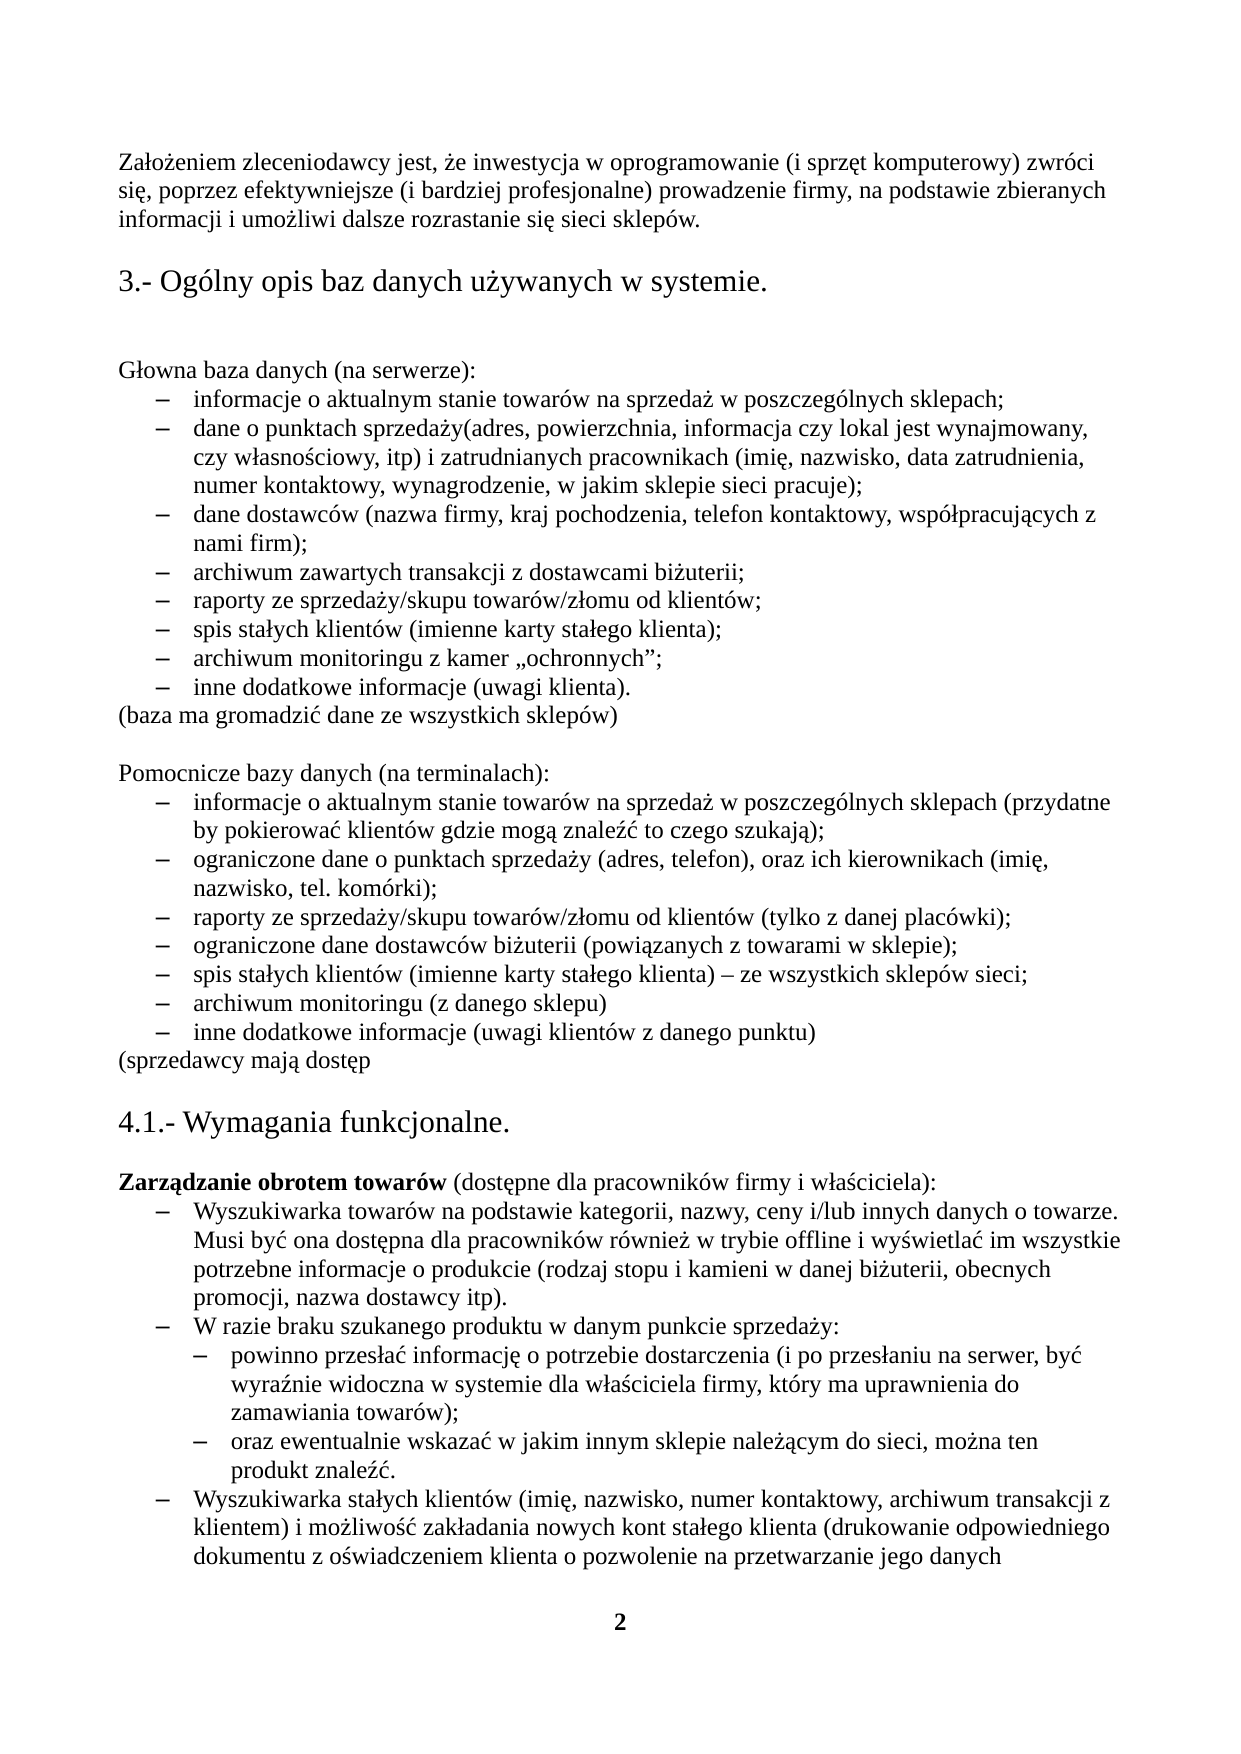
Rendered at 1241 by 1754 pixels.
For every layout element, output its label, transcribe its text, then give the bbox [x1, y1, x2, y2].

text Założeniem zleceniodawcy jest, że inwestycja w oprogramowanie (i sprzęt komputerowy) zwróci się, poprzez efektywniejsze (i bardziej profesjonalne) prowadzenie firmy, na podstawie zbieranych informacji i umożliwi dalsze rozrastanie się sieci sklepów. [118, 147, 1122, 233]
list Wyszukiwarka stałych klientów (imię, nazwisko, numer kontaktowy, archiwum transakcji z klientem) i możliwość zakładania nowych kont stałego klienta (drukowanie odpowiedniego dokumentu z oświadczeniem klienta o pozwolenie na przetwarzanie jego danych [156, 1484, 1122, 1570]
list inne dodatkowe informacje (uwagi klientów z danego punktu) [156, 1017, 1122, 1045]
list ograniczone dane o punktach sprzedaży (adres, telefon), oraz ich kierownikach (imię, nazwisko, tel. komórki); [156, 844, 1122, 902]
list spis stałych klientów (imienne karty stałego klienta) – ze wszystkich sklepów sieci; [156, 959, 1122, 988]
list ograniczone dane dostawców biżuterii (powiązanych z towarami w sklepie); [156, 930, 1122, 959]
text Pomocnicze bazy danych (na terminalach): [118, 758, 1122, 787]
list archiwum monitoringu (z danego sklepu) [156, 988, 1122, 1017]
list informacje o aktualnym stanie towarów na sprzedaż w poszczególnych sklepach; [156, 384, 1122, 413]
list archiwum zawartych transakcji z dostawcami biżuterii; [156, 557, 1122, 585]
text Głowna baza danych (na serwerze): [118, 355, 1122, 384]
list archiwum monitoringu z kamer „ochronnych”; [156, 643, 1122, 672]
text 4.1.- Wymagania funkcjonalne. [118, 1103, 1122, 1139]
list powinno przesłać informację o potrzebie dostarczenia (i po przesłaniu na serwer, być wyraźnie widoczna w systemie dla właściciela firmy, który ma uprawnienia do zamawiania towarów); [193, 1340, 1122, 1426]
list oraz ewentualnie wskazać w jakim innym sklepie należącym do sieci, można ten produkt znaleźć. [193, 1426, 1122, 1484]
text 3.- Ogólny opis baz danych używanych w systemie. [118, 262, 1122, 298]
list Wyszukiwarka towarów na podstawie kategorii, nazwy, ceny i/lub innych danych o towarze. Musi być ona dostępna dla pracowników również w trybie offline i wyświetlać im wszystkie potrzebne informacje o produkcie (rodzaj stopu i kamieni w danej biżuterii, obecnych promocji, nazwa dostawcy itp). [156, 1196, 1122, 1311]
text (sprzedawcy mają dostęp [118, 1045, 1122, 1074]
list spis stałych klientów (imienne karty stałego klienta); [156, 614, 1122, 643]
list dane o punktach sprzedaży(adres, powierzchnia, informacja czy lokal jest wynajmowany, czy własnościowy, itp) i zatrudnianych pracownikach (imię, nazwisko, data zatrudnienia, numer kontaktowy, wynagrodzenie, w jakim sklepie sieci pracuje); [156, 413, 1122, 499]
list informacje o aktualnym stanie towarów na sprzedaż w poszczególnych sklepach (przydatne by pokierować klientów gdzie mogą znaleźć to czego szukają); [156, 787, 1122, 844]
list W razie braku szukanego produktu w danym punkcie sprzedaży: [156, 1311, 1122, 1340]
list dane dostawców (nazwa firmy, kraj pochodzenia, telefon kontaktowy, współpracujących z nami firm); [156, 499, 1122, 557]
text (baza ma gromadzić dane ze wszystkich sklepów) [118, 700, 1122, 729]
list raporty ze sprzedaży/skupu towarów/złomu od klientów (tylko z danej placówki); [156, 902, 1122, 930]
list inne dodatkowe informacje (uwagi klienta). [156, 672, 1122, 700]
list raporty ze sprzedaży/skupu towarów/złomu od klientów; [156, 585, 1122, 614]
text Zarządzanie obrotem towarów (dostępne dla pracowników firmy i właściciela): [118, 1167, 1122, 1196]
